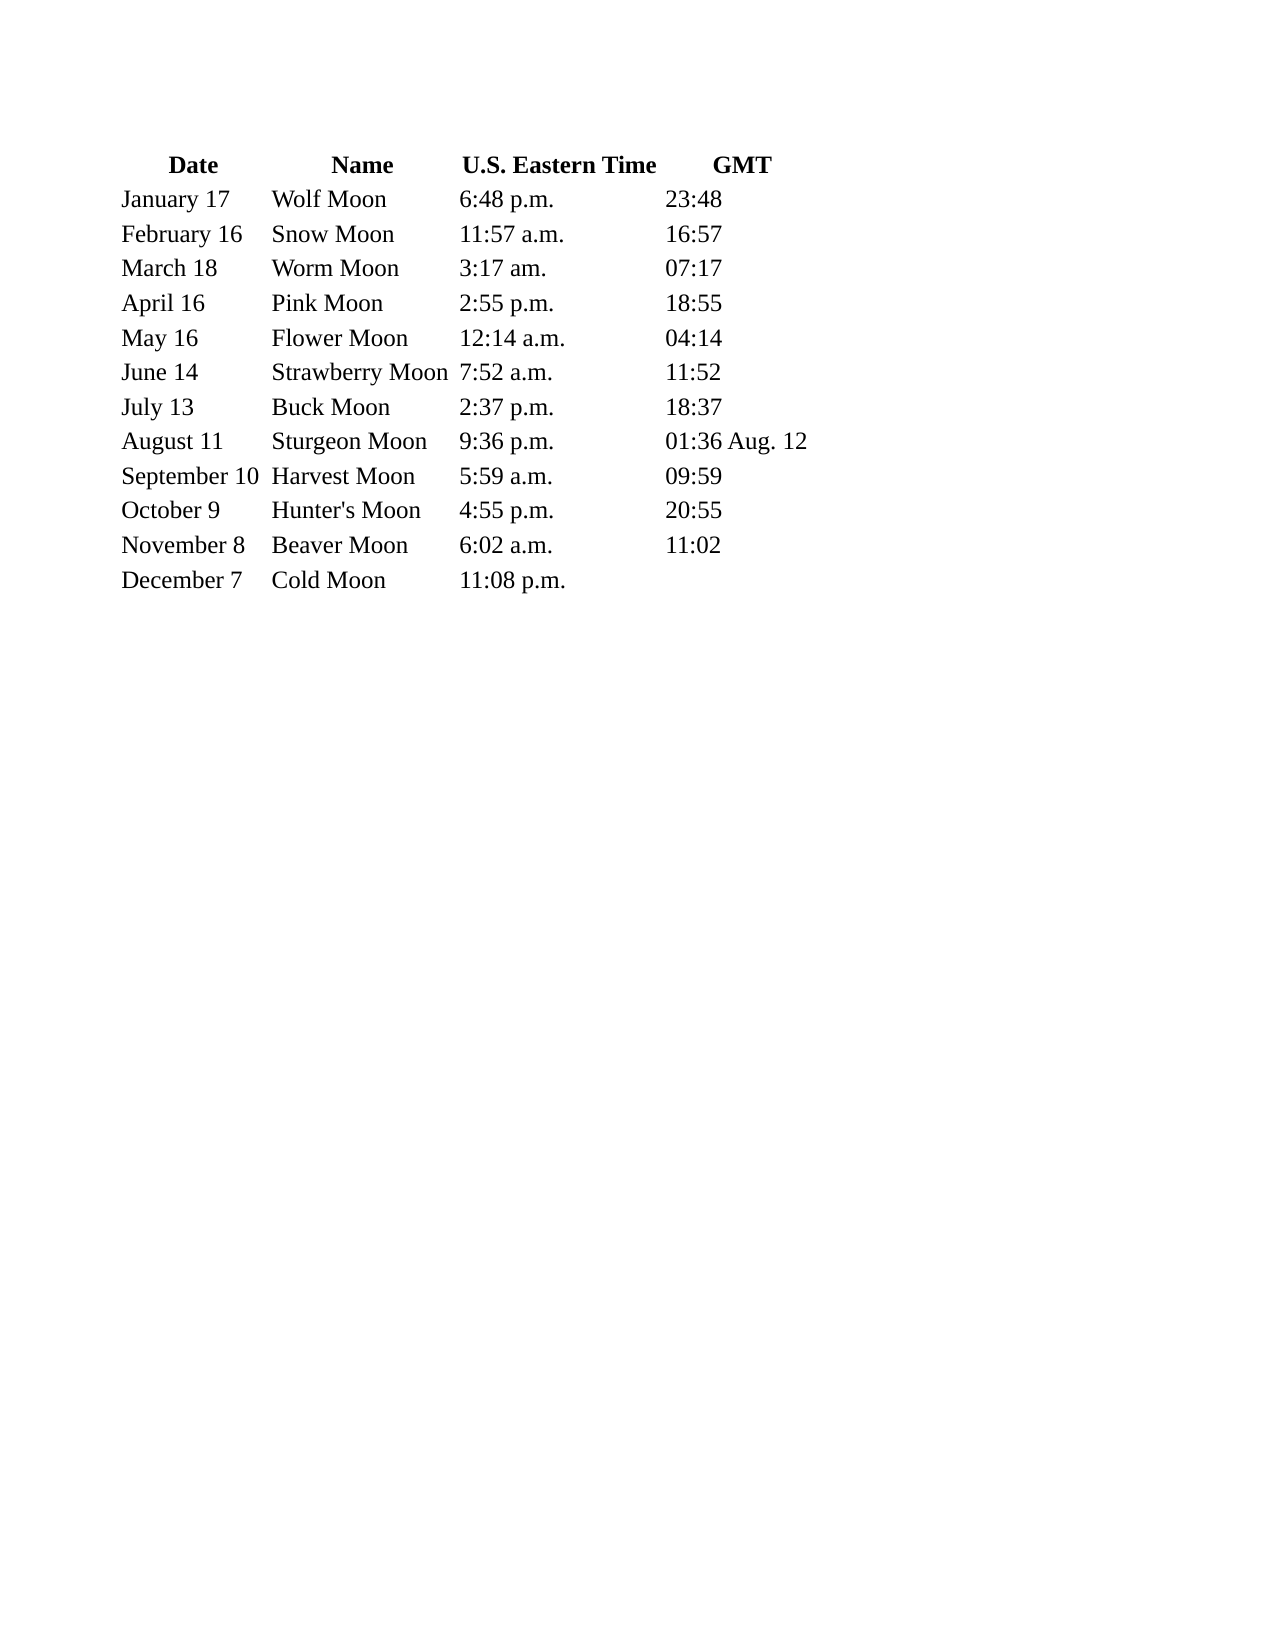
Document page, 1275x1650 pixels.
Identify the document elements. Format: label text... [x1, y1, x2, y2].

table_cell 11:08 p.m. [456, 562, 662, 596]
table_cell 18:55 [662, 285, 822, 320]
table_cell 11:02 [662, 527, 822, 562]
table_cell Sturgeon Moon [269, 424, 456, 458]
table_cell 7:52 a.m. [456, 354, 662, 389]
table_cell July 13 [118, 389, 268, 423]
table_cell May 16 [118, 320, 268, 354]
table_cell Wolf Moon [269, 181, 456, 216]
table_cell 6:48 p.m. [456, 181, 662, 216]
table_header GMT [662, 147, 822, 181]
table_cell 2:37 p.m. [456, 389, 662, 423]
table_cell 2:55 p.m. [456, 285, 662, 320]
table_cell Flower Moon [269, 320, 456, 354]
table_header Name [269, 147, 456, 181]
table_cell November 8 [118, 527, 268, 562]
table_cell 9:36 p.m. [456, 424, 662, 458]
table_cell Cold Moon [269, 562, 456, 596]
table_cell 3:17 am. [456, 251, 662, 285]
table_cell August 11 [118, 424, 268, 458]
table_cell September 10 [118, 458, 268, 493]
table_cell Strawberry Moon [269, 354, 456, 389]
table_cell 6:02 a.m. [456, 527, 662, 562]
table_cell March 18 [118, 251, 268, 285]
table_cell [662, 562, 822, 596]
table_cell 11:57 a.m. [456, 216, 662, 251]
table_cell January 17 [118, 181, 268, 216]
table_cell 09:59 [662, 458, 822, 493]
table_cell 04:14 [662, 320, 822, 354]
table_cell February 16 [118, 216, 268, 251]
table_header U.S. Eastern Time [456, 147, 662, 181]
table_cell 16:57 [662, 216, 822, 251]
table_cell Worm Moon [269, 251, 456, 285]
table_cell June 14 [118, 354, 268, 389]
table_cell 20:55 [662, 493, 822, 527]
table_cell 11:52 [662, 354, 822, 389]
table_cell Hunter's Moon [269, 493, 456, 527]
table_cell 01:36 Aug. 12 [662, 424, 822, 458]
table_cell Pink Moon [269, 285, 456, 320]
table_header Date [118, 147, 268, 181]
table_cell April 16 [118, 285, 268, 320]
table_cell Harvest Moon [269, 458, 456, 493]
table_cell 12:14 a.m. [456, 320, 662, 354]
table_cell 07:17 [662, 251, 822, 285]
table_cell October 9 [118, 493, 268, 527]
table_cell 23:48 [662, 181, 822, 216]
table_cell 4:55 p.m. [456, 493, 662, 527]
table_cell 18:37 [662, 389, 822, 423]
table_cell Snow Moon [269, 216, 456, 251]
table_cell 5:59 a.m. [456, 458, 662, 493]
table_cell Buck Moon [269, 389, 456, 423]
table_cell December 7 [118, 562, 268, 596]
table_cell Beaver Moon [269, 527, 456, 562]
